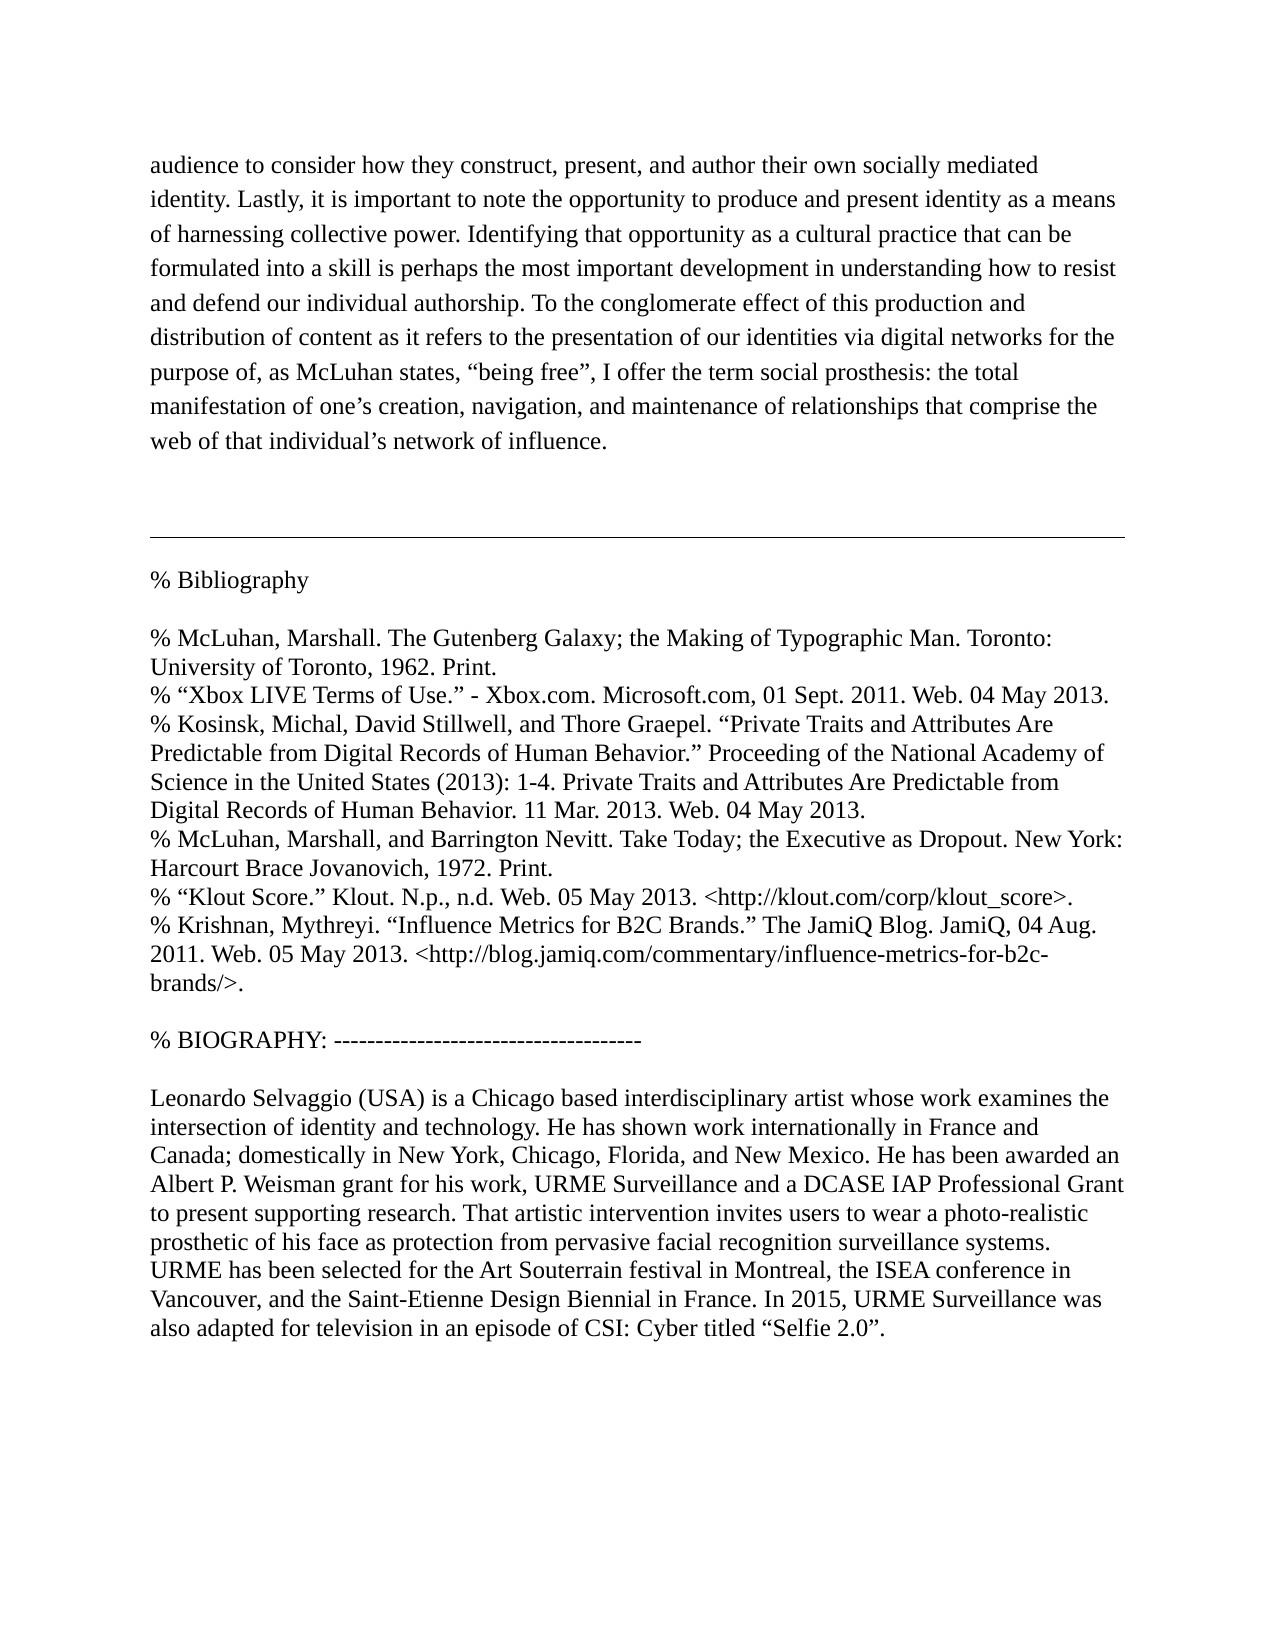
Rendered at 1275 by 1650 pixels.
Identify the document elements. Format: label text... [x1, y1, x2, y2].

text % Kosinsk, Michal, David Stillwell, and Thore Graepel. “Private Traits and Attributes Are Predictable from Digital Records of Human Behavior.” Proceeding of the National Academy of Science in the United States (2013): 1-4. Private Traits and Attributes Are Predictable from Digital Records of Human Behavior. 11 Mar. 2013. Web. 04 May 2013. [150, 709, 1125, 824]
text audience to consider how they construct, present, and author their own socially mediated identity. Lastly, it is important to note the opportunity to produce and present identity as a means of harnessing collective power. Identifying that opportunity as a cultural practice that can be formulated into a skill is perhaps the most important development in understanding how to resist and defend our individual authorship. To the conglomerate effect of this production and distribution of content as it refers to the presentation of our identities via digital networks for the purpose of, as McLuhan states, “being free”, I offer the term social prosthesis: the total manifestation of one’s creation, navigation, and maintenance of relationships that comprise the web of that individual’s network of influence. [150, 150, 1125, 454]
text Leonardo Selvaggio (USA) is a Chicago based interdisciplinary artist whose work examines the intersection of identity and technology. He has shown work internationally in France and Canada; domestically in New York, Chicago, Florida, and New Mexico. He has been awarded an Albert P. Weisman grant for his work, URME Surveillance and a DCASE IAP Professional Grant to present supporting research. That artistic intervention invites users to wear a photo-realistic prosthetic of his face as protection from pervasive facial recognition surveillance systems. URME has been selected for the Art Souterrain festival in Montreal, the ISEA conference in Vancouver, and the Saint-Etienne Design Biennial in France. In 2015, URME Surveillance was also adapted for television in an episode of CSI: Cyber titled “Selfie 2.0”. [150, 1083, 1125, 1342]
text % McLuhan, Marshall, and Barrington Nevitt. Take Today; the Executive as Dropout. New York: Harcourt Brace Jovanovich, 1972. Print. [150, 824, 1125, 882]
text % “Xbox LIVE Terms of Use.” - Xbox.com. Microsoft.com, 01 Sept. 2011. Web. 04 May 2013. [150, 681, 1125, 709]
text % Bibliography [150, 566, 1125, 594]
text % McLuhan, Marshall. The Gutenberg Galaxy; the Making of Typographic Man. Toronto: University of Toronto, 1962. Print. [150, 623, 1125, 681]
text % “Klout Score.” Klout. N.p., n.d. Web. 05 May 2013. <http://klout.com/corp/klout_score>. [150, 882, 1125, 911]
text % BIOGRAPHY: ------------------------------------- [150, 1026, 1125, 1054]
text % Krishnan, Mythreyi. “Influence Metrics for B2C Brands.” The JamiQ Blog. JamiQ, 04 Aug. 2011. Web. 05 May 2013. <http://blog.jamiq.com/commentary/influence-metrics-for-b2c-brands/>. [150, 911, 1125, 997]
